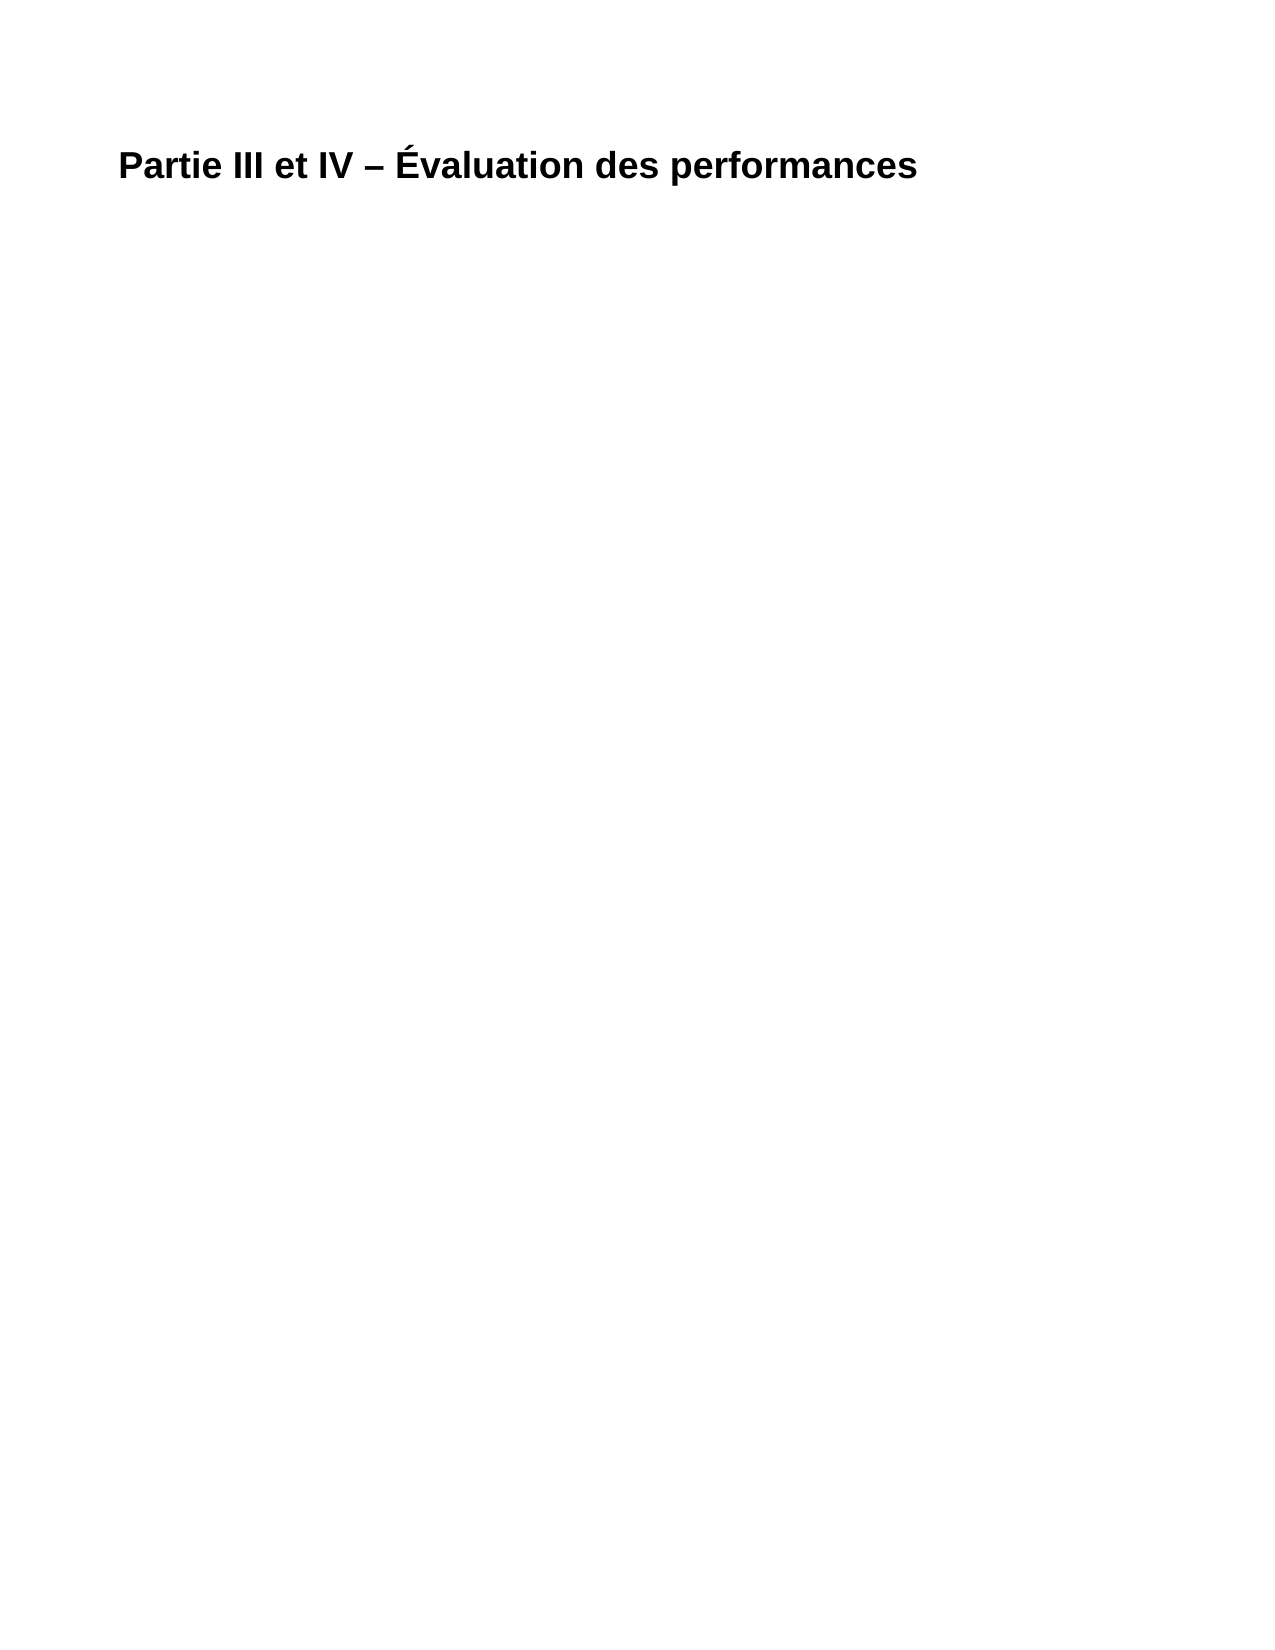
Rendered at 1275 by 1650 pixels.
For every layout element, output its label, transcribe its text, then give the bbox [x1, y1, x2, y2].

subtitle Partie III et IV – Évaluation des performances [118, 143, 1157, 186]
